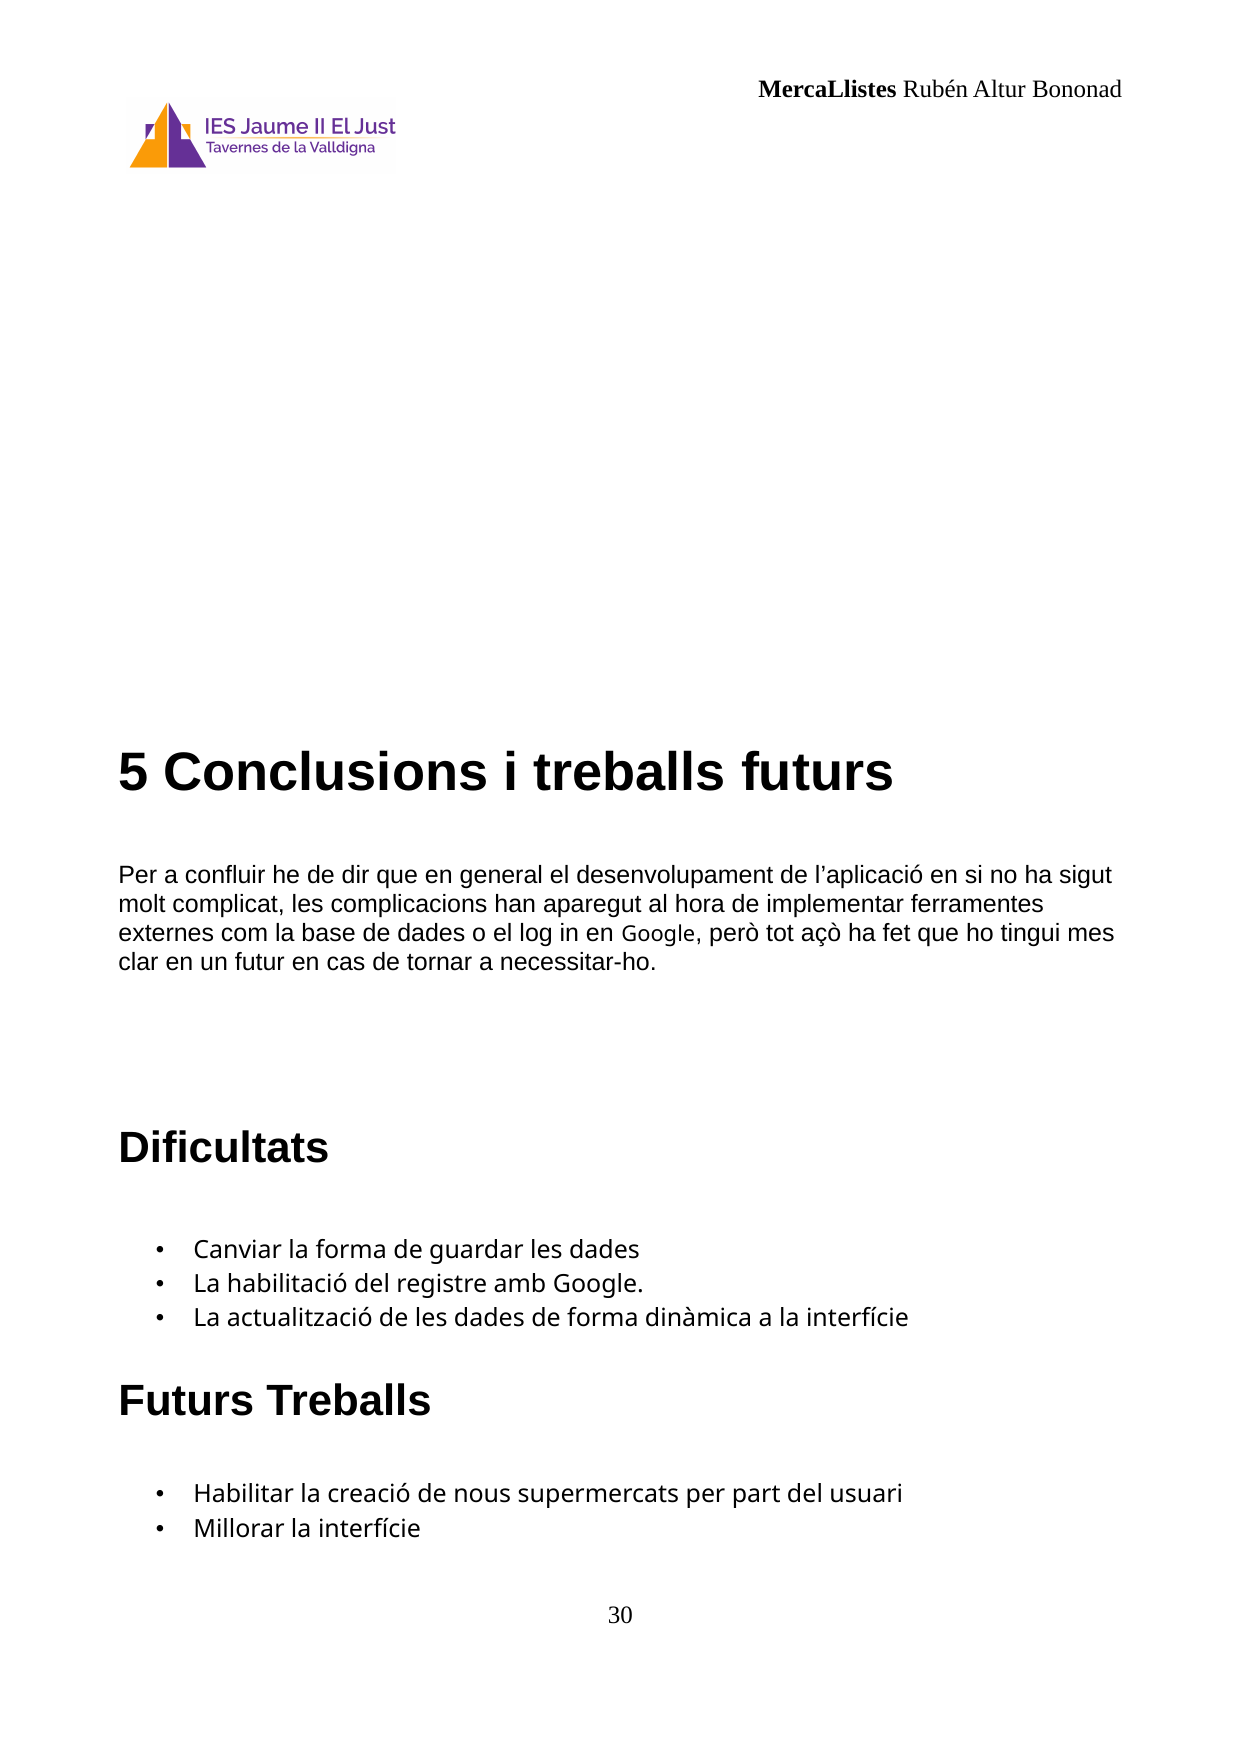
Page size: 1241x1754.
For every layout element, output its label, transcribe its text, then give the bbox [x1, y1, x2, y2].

list Millorar la interfície [156, 1510, 1122, 1544]
list Habilitar la creació de nous supermercats per part del usuari [156, 1476, 1122, 1510]
list La actualització de les dades de forma dinàmica a la interfície [156, 1299, 1122, 1333]
text Futurs Treballs [118, 1374, 1122, 1424]
list La habilitació del registre amb Google. [156, 1265, 1122, 1299]
text 5 Conclusions i treballs futurs [118, 739, 1122, 802]
text Dificultats [118, 1122, 1122, 1172]
text Per a confluir he de dir que en general el desenvolupament de l’aplicació en si no ha sigut molt complicat, les complicacions han aparegut al hora de implementar ferramentes externes com la base de dades o el log in en Google, però tot açò ha fet que ho tingui mes clar en un futur en cas de tornar a necessitar-ho. [118, 860, 1122, 976]
picture [126, 97, 396, 174]
list Canviar la forma de guardar les dades [156, 1231, 1122, 1265]
